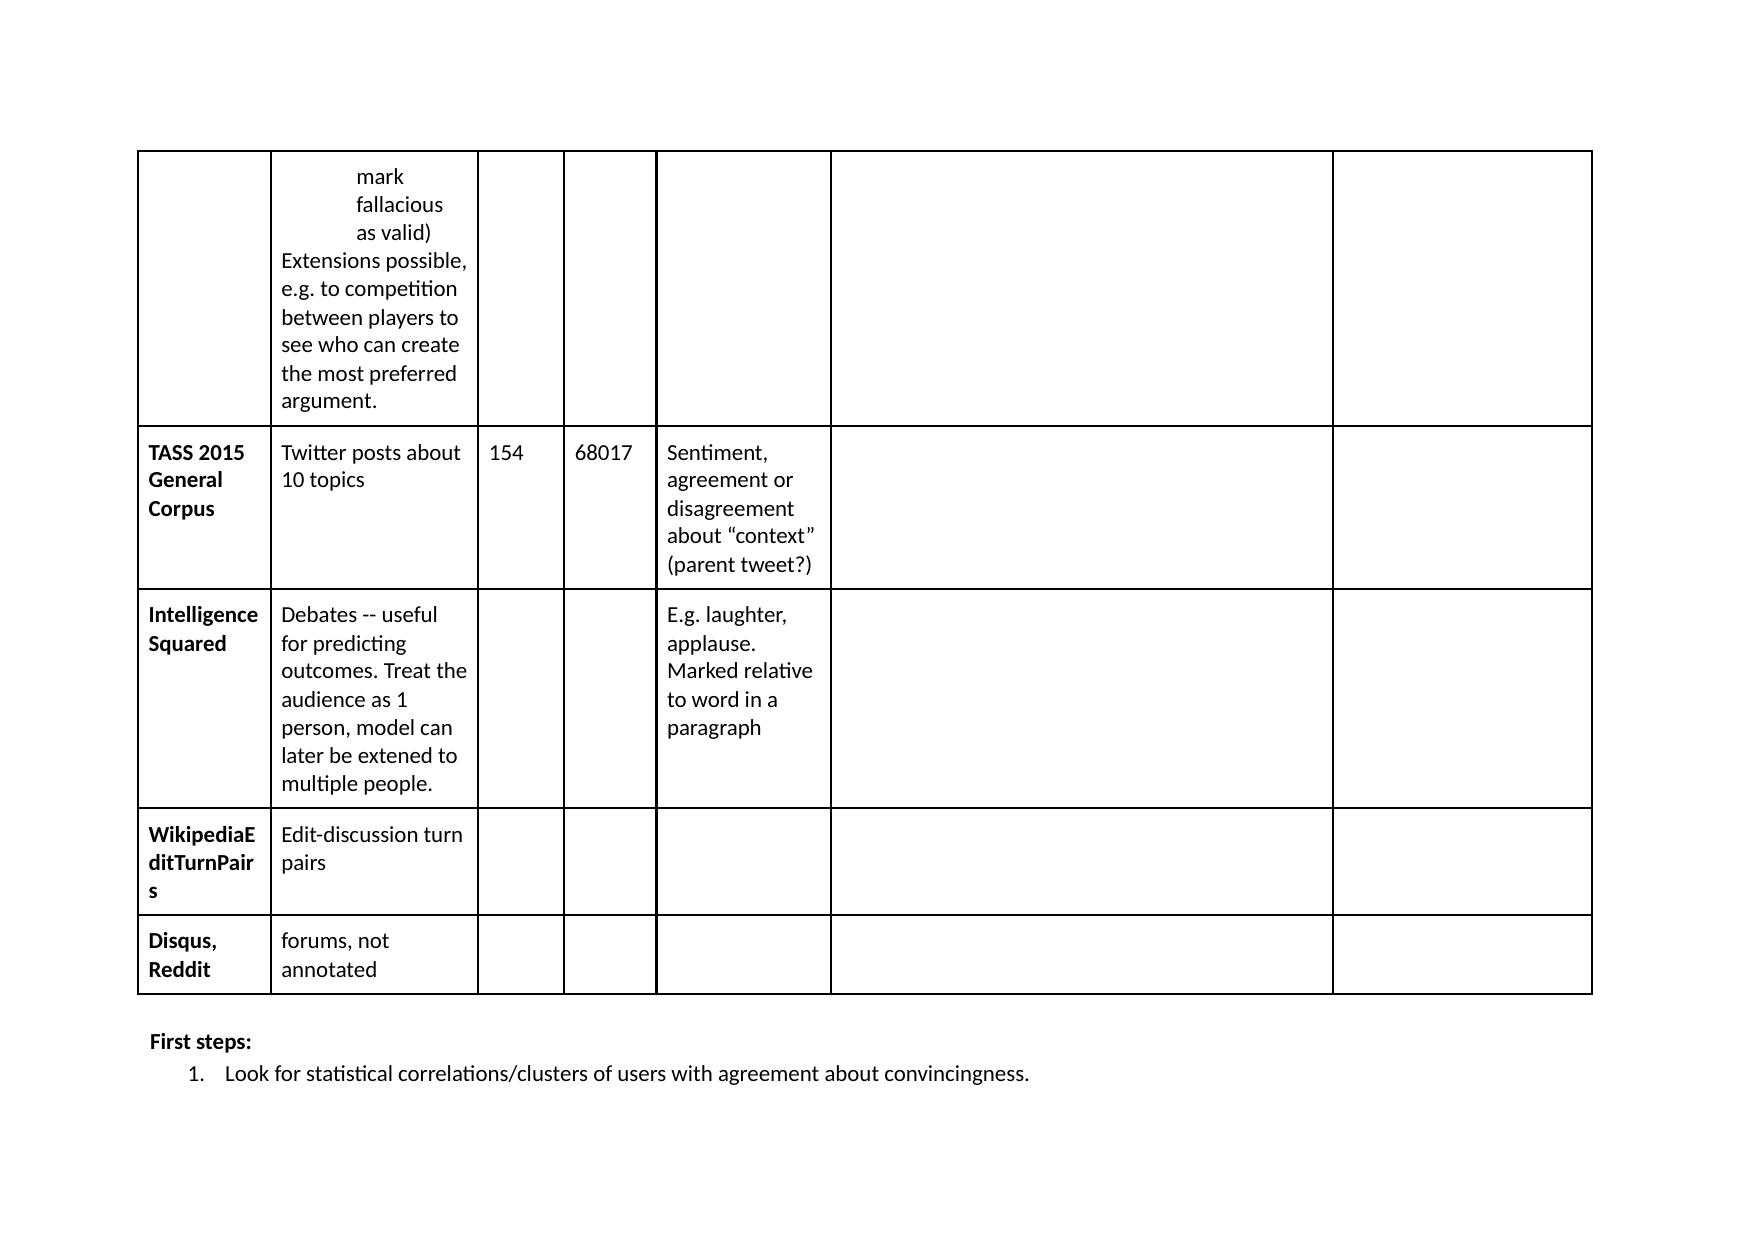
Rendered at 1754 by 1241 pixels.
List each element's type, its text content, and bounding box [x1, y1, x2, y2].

text First steps: [150, 1027, 1604, 1055]
table_cell [1334, 590, 1591, 807]
table_cell forums, not annotated [272, 916, 477, 993]
table_cell [479, 590, 563, 807]
table_cell [1334, 916, 1591, 993]
table_cell 68017 [565, 427, 655, 588]
table_cell mark fallacious as valid) Extensions possible, e.g. to competition between players to see who can create the most preferred argument. [272, 152, 477, 425]
table_cell [1334, 809, 1591, 914]
table_cell Sentiment, agreement or disagreement about “context” (parent tweet?) [658, 427, 830, 588]
table_cell [479, 916, 563, 993]
table_cell [658, 916, 830, 993]
list Look for statistical correlations/clusters of users with agreement about convincingness. [187, 1059, 1604, 1088]
table_cell [658, 152, 830, 425]
table_cell WikipediaEditTurnPairs [139, 809, 270, 914]
table_cell [139, 152, 270, 425]
table_cell 154 [479, 427, 563, 588]
table_cell TASS 2015 General Corpus [139, 427, 270, 588]
table_cell [832, 916, 1332, 993]
table_cell Disqus, Reddit [139, 916, 270, 993]
table_cell E.g. laughter, applause. Marked relative to word in a paragraph [658, 590, 830, 807]
table_cell [832, 590, 1332, 807]
table_cell [565, 152, 655, 425]
table_cell [832, 152, 1332, 425]
table_cell [832, 809, 1332, 914]
table_cell [1334, 427, 1591, 588]
table_cell Intelligence Squared [139, 590, 270, 807]
table_cell Debates -- useful for predicting outcomes. Treat the audience as 1 person, model can later be extened to multiple people. [272, 590, 477, 807]
table_cell [565, 916, 655, 993]
table_cell [479, 152, 563, 425]
table_cell Twitter posts about 10 topics [272, 427, 477, 588]
table_cell [658, 809, 830, 914]
table_cell [832, 427, 1332, 588]
table_cell [479, 809, 563, 914]
table_cell [565, 590, 655, 807]
table_cell [1334, 152, 1591, 425]
table_cell [565, 809, 655, 914]
table_cell Edit-discussion turn pairs [272, 809, 477, 914]
